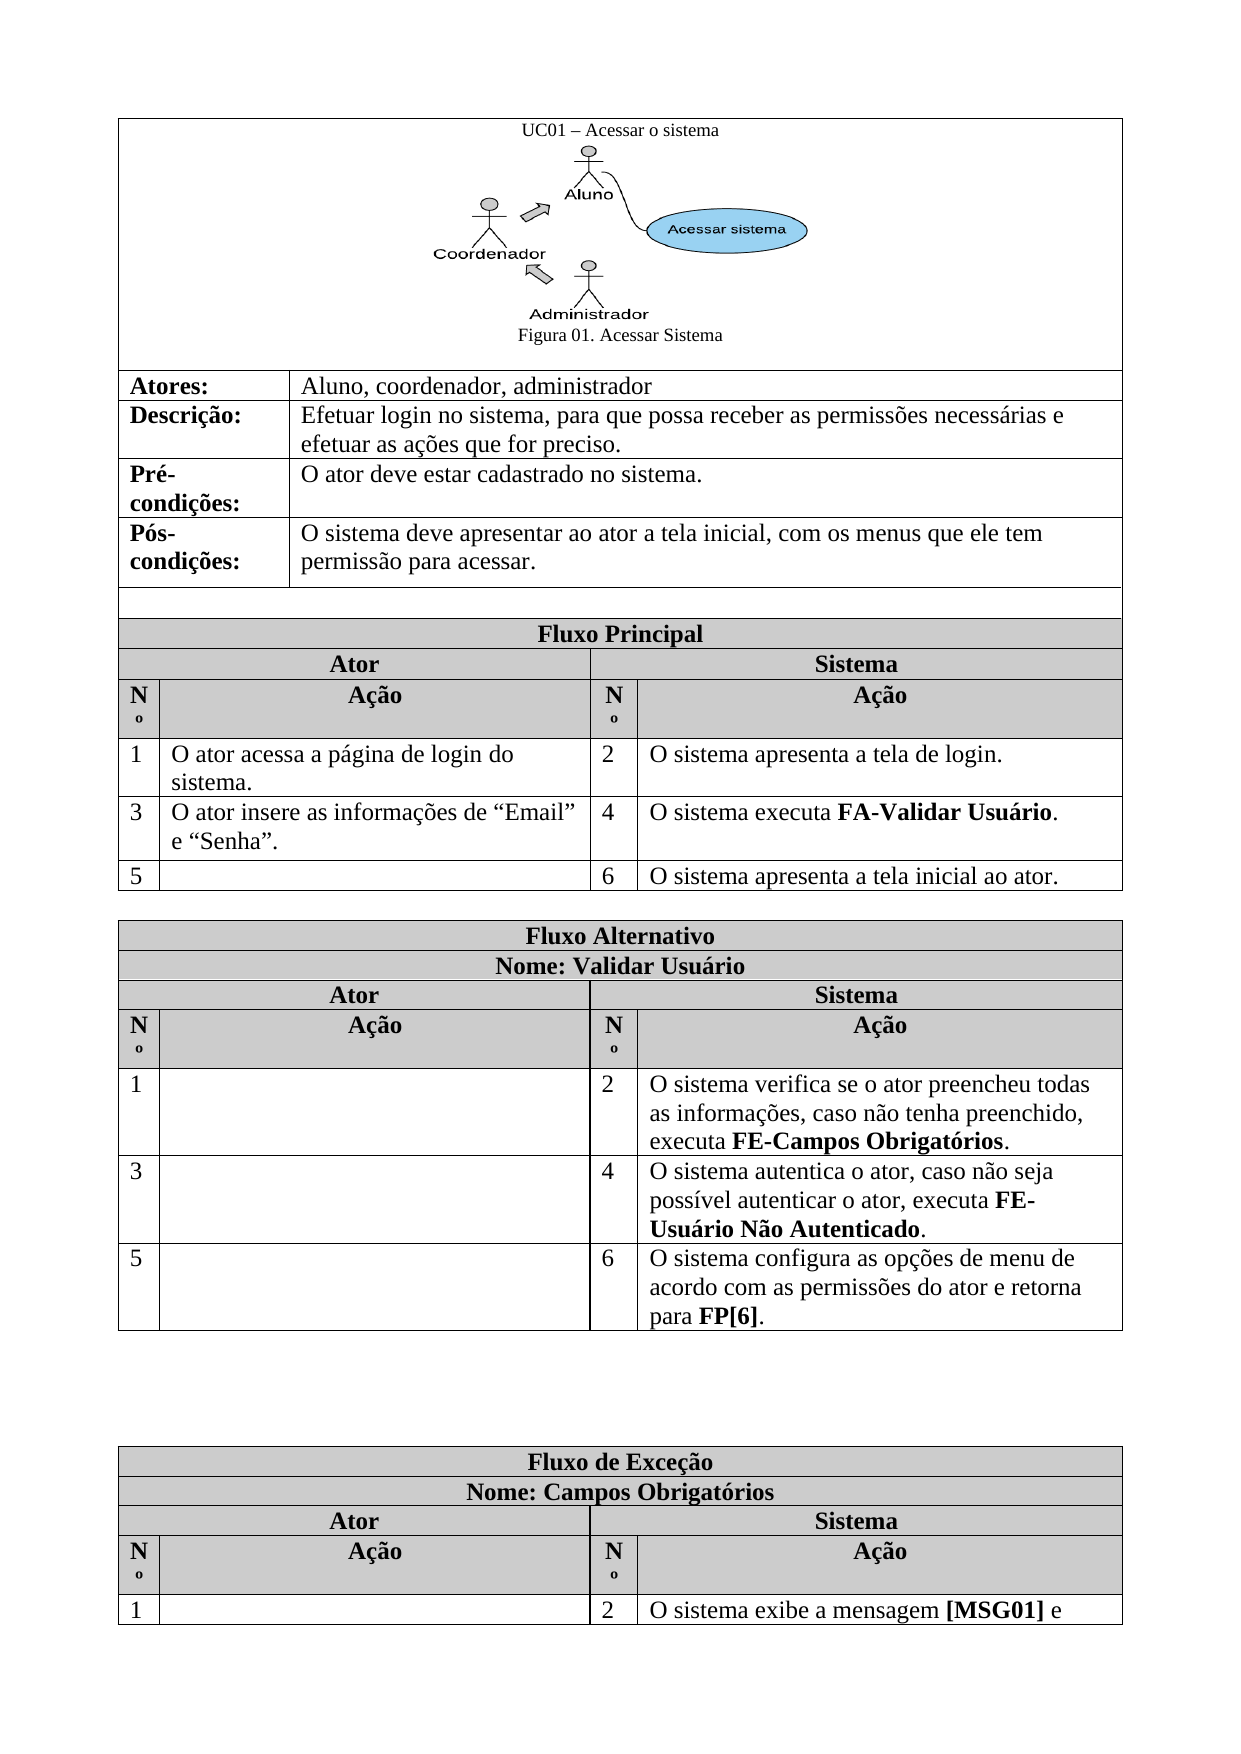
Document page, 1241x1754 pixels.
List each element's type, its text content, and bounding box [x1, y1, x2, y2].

table_cell O ator deve estar cadastrado no sistema. [290, 459, 1122, 517]
picture [426, 140, 814, 324]
table_cell Nome: Campos Obrigatórios [119, 1477, 1122, 1505]
table_cell Aluno, coordenador, administrador [290, 371, 1122, 399]
table_cell 3 [119, 1156, 159, 1242]
table_cell Nº [119, 1010, 159, 1068]
table_cell Descrição: [119, 401, 289, 458]
table_cell [160, 861, 590, 890]
table_cell 1 [119, 1595, 159, 1623]
table_cell 2 [591, 1069, 637, 1155]
table_cell Nome: Validar Usuário [119, 951, 1122, 979]
table_cell [160, 1156, 589, 1242]
table_cell [160, 1244, 589, 1330]
table_cell O sistema executa FA-Validar Usuário. [638, 797, 1122, 860]
table_cell Nº [119, 680, 159, 738]
table_cell [160, 1595, 589, 1623]
table_cell 6 [591, 1244, 637, 1330]
table_cell 1 [119, 1069, 159, 1155]
table_cell [119, 587, 1122, 618]
table_cell Ação [638, 680, 1122, 738]
table_cell O sistema autentica o ator, caso não seja possível autenticar o ator, executa FE-Usuário Não Autenticado. [638, 1156, 1122, 1242]
table_cell Pré-condições: [119, 459, 289, 517]
table_cell Ator [119, 649, 590, 679]
table_cell O sistema apresenta a tela inicial ao ator. [638, 861, 1122, 890]
table_cell Nº [119, 1536, 159, 1594]
table_cell O sistema exibe a mensagem [MSG01] e [638, 1595, 1122, 1623]
table_cell O ator insere as informações de “Email” e “Senha”. [160, 797, 590, 860]
table_cell O sistema deve apresentar ao ator a tela inicial, com os menus que ele tem permissão para acessar. [290, 518, 1122, 587]
table_cell Efetuar login no sistema, para que possa receber as permissões necessárias e efetuar as ações que for preciso. [290, 401, 1122, 458]
table_cell O sistema configura as opções de menu de acordo com as permissões do ator e retorna para FP[6]. [638, 1244, 1122, 1330]
table_cell O ator acessa a página de login do sistema. [160, 739, 590, 796]
table_cell Ação [638, 1010, 1122, 1068]
table_cell Nº [591, 1010, 637, 1068]
table_cell 5 [119, 861, 159, 890]
table_cell Sistema [591, 649, 1122, 679]
table_cell Pós-condições: [119, 518, 289, 587]
table_cell 1 [119, 739, 159, 796]
table_cell 2 [591, 739, 637, 796]
table_cell Sistema [591, 981, 1122, 1009]
table_cell Fluxo Principal [119, 618, 1122, 648]
table_cell Ator [119, 981, 589, 1009]
table_cell Ação [160, 1010, 589, 1068]
table_cell Nº [591, 1536, 637, 1594]
table_header Fluxo de Exceção [119, 1447, 1122, 1476]
table_cell [160, 1069, 589, 1155]
table_cell 3 [119, 797, 159, 860]
table_cell Atores: [119, 371, 289, 399]
table_cell 4 [591, 797, 637, 860]
table_cell Nº [591, 680, 637, 738]
table_header Fluxo Alternativo [119, 921, 1122, 950]
table_cell Ação [638, 1536, 1122, 1594]
table_cell 4 [591, 1156, 637, 1242]
table_cell Sistema [591, 1506, 1122, 1535]
table_cell Ação [160, 680, 590, 738]
table_cell 2 [591, 1595, 637, 1623]
table_cell O sistema apresenta a tela de login. [638, 739, 1122, 796]
table_cell Ator [119, 1506, 589, 1535]
table_cell 6 [591, 861, 637, 890]
table_cell 5 [119, 1244, 159, 1330]
table_header UC01 – Acessar o sistema Figura 01. Acessar Sistema [119, 119, 1122, 370]
table_cell Ação [160, 1536, 589, 1594]
table_cell O sistema verifica se o ator preencheu todas as informações, caso não tenha preenchido, executa FE-Campos Obrigatórios. [638, 1069, 1122, 1155]
